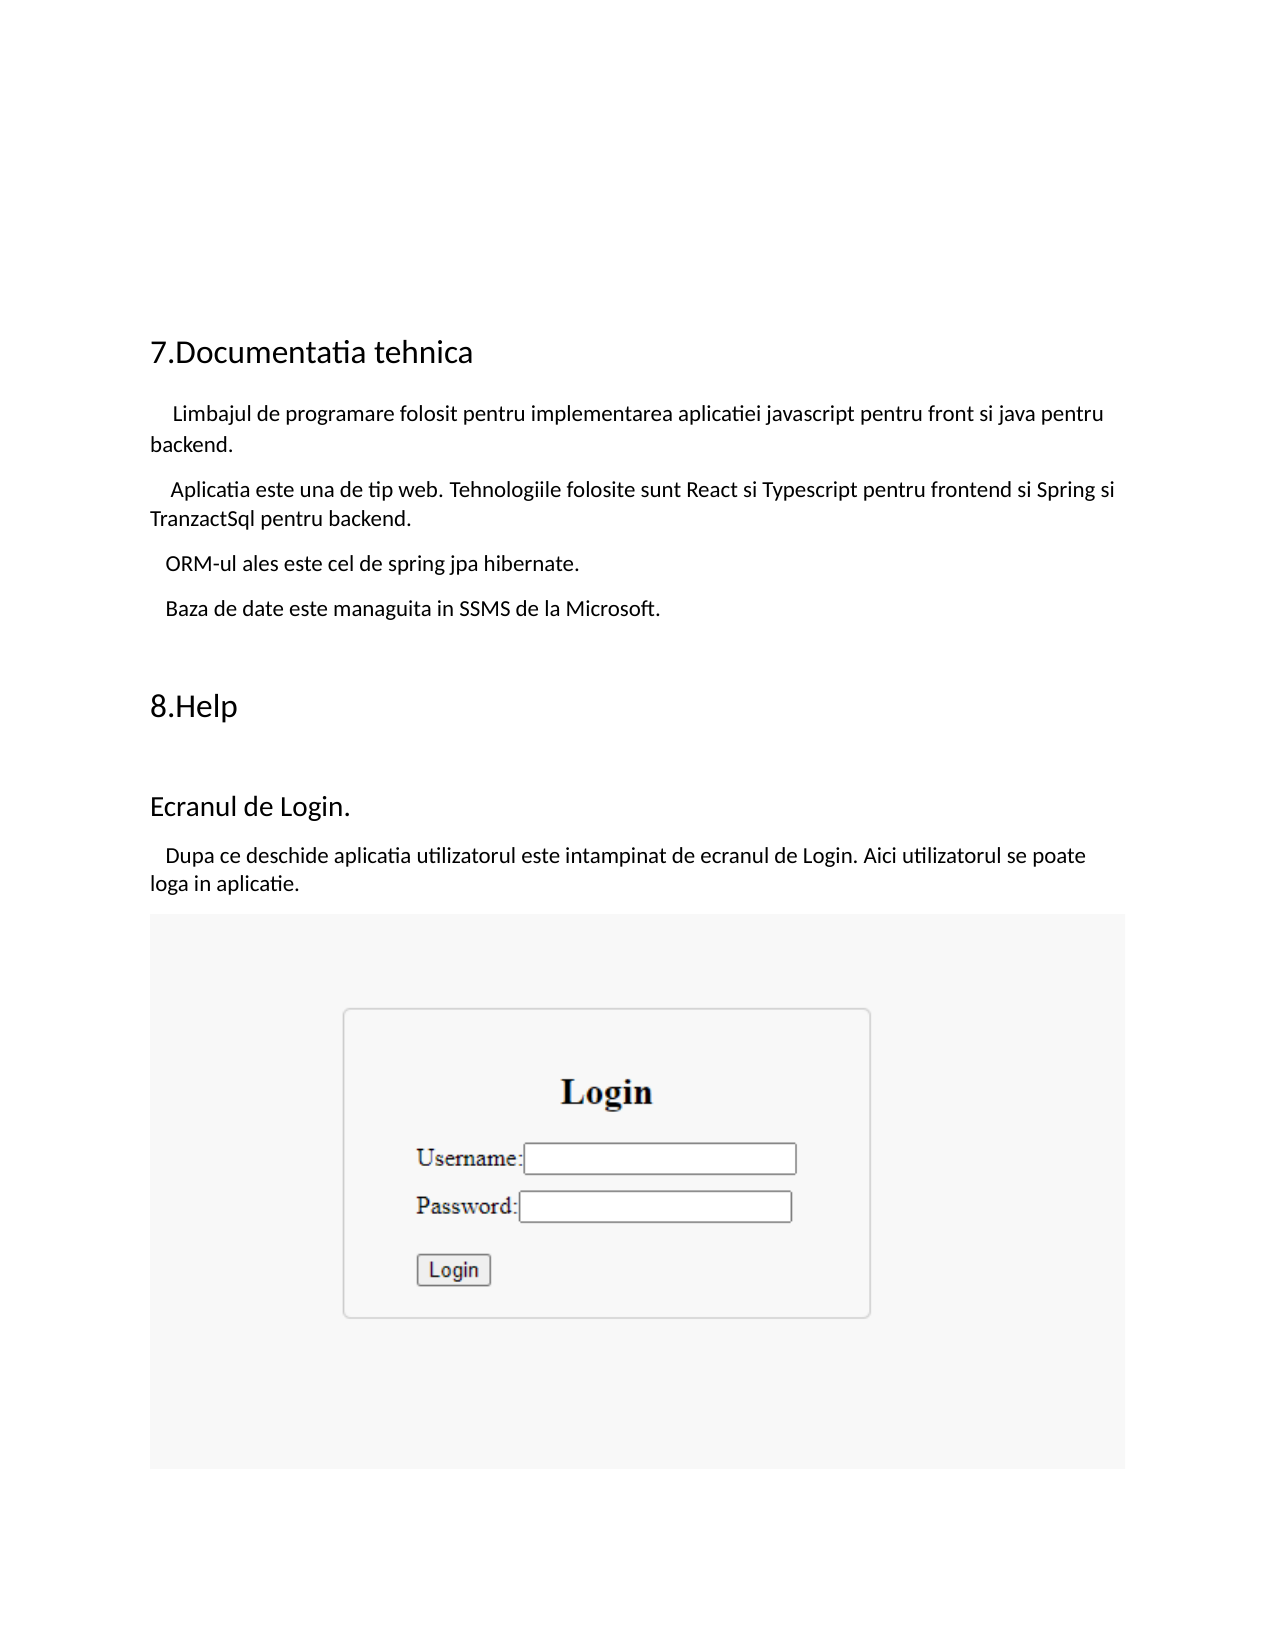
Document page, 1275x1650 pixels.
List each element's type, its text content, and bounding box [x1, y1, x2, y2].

text Dupa ce deschide aplicatia utilizatorul este intampinat de ecranul de Login. Aici utilizatorul se poate loga in aplicatie. [150, 841, 1125, 898]
text ORM-ul ales este cel de spring jpa hibernate. [150, 549, 1125, 577]
text 8.Help [150, 685, 1125, 726]
text Ecranul de Login. [150, 788, 1125, 824]
text 7.Documentatia tehnica [150, 331, 1125, 372]
text Limbajul de programare folosit pentru implementarea aplicatiei javascript pentru front si java pentru backend. [150, 389, 1125, 458]
text Aplicatia este una de tip web. Tehnologiile folosite sunt React si Typescript pentru frontend si Spring si TranzactSql pentru backend. [150, 475, 1125, 532]
text Baza de date este managuita in SSMS de la Microsoft. [150, 594, 1125, 622]
